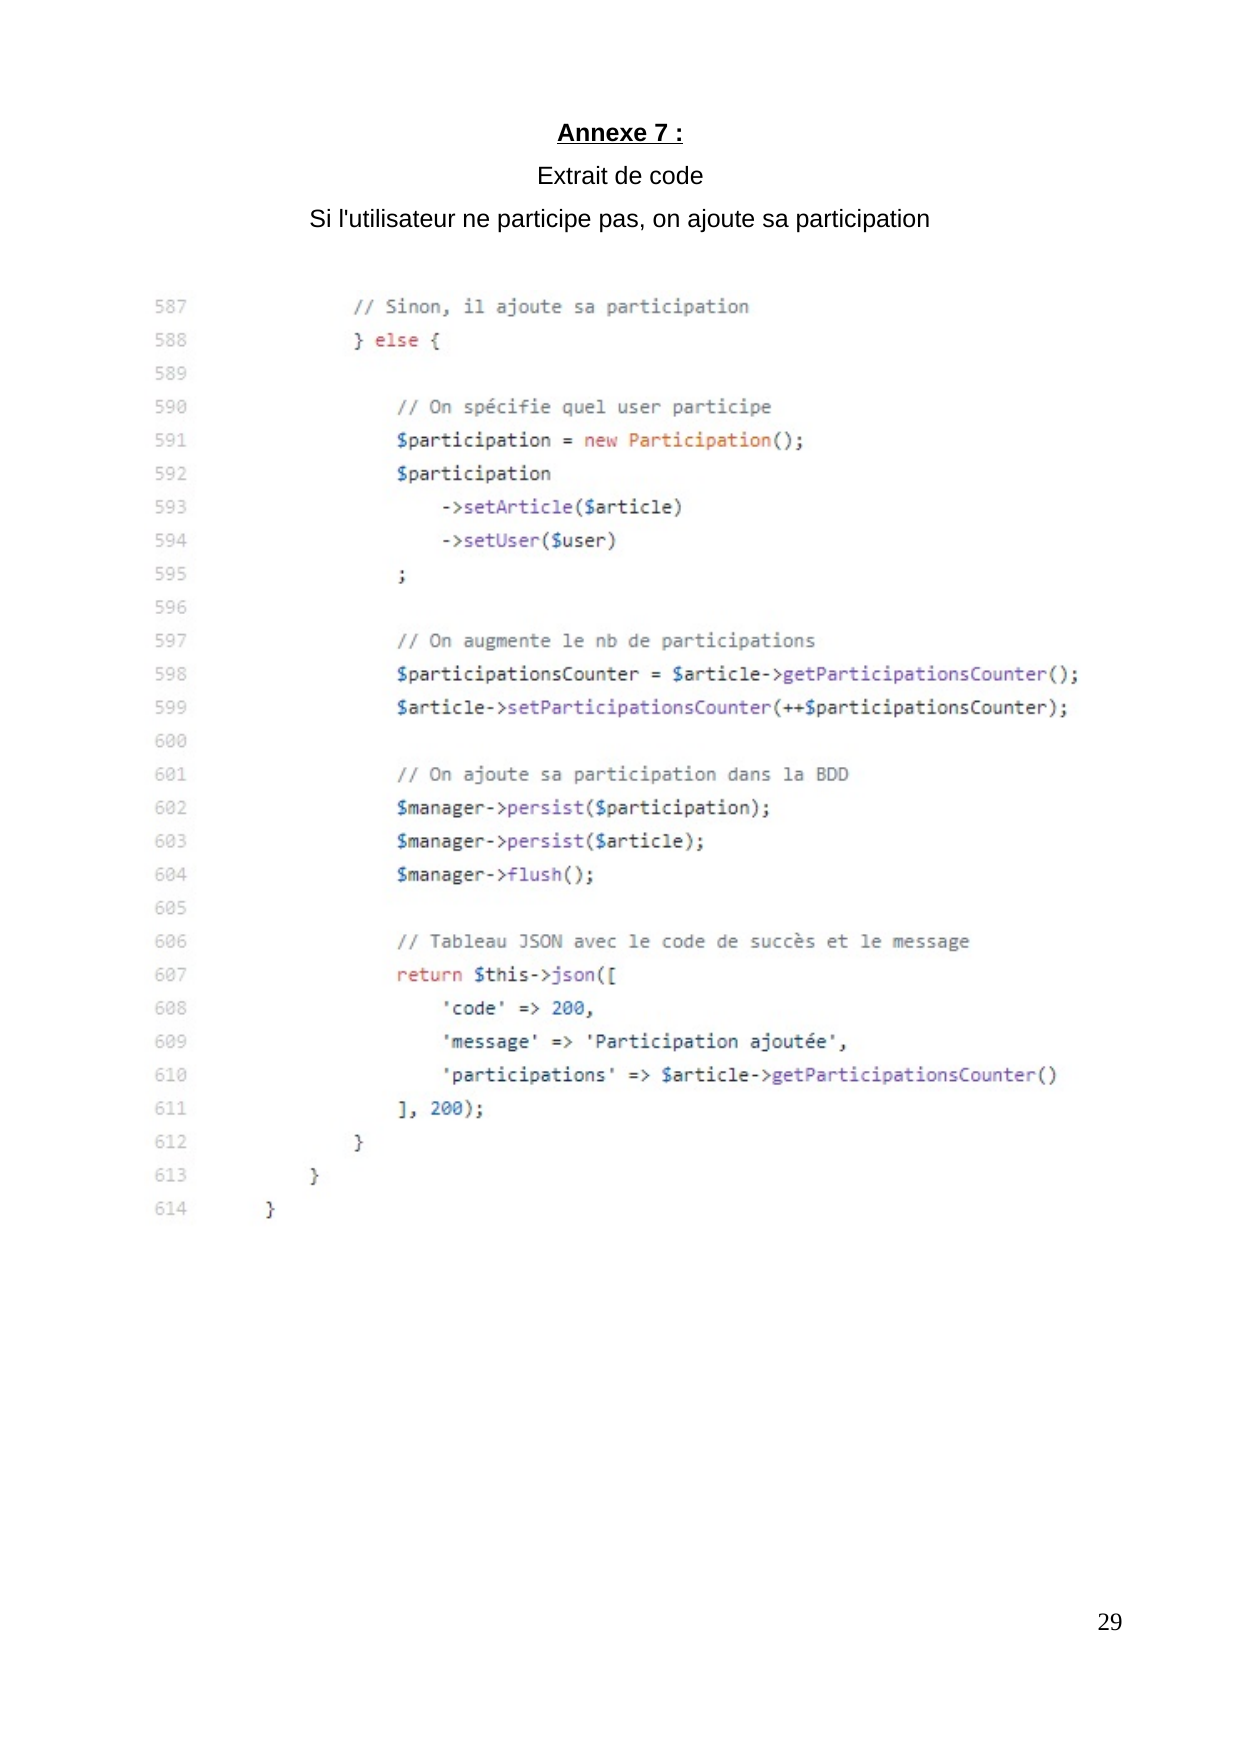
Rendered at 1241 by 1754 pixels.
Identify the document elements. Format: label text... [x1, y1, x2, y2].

text Extrait de code [118, 161, 1122, 190]
text Annexe 7 : [118, 118, 1122, 147]
text Si l'utilisateur ne participe pas, on ajoute sa participation [118, 204, 1122, 233]
picture [143, 290, 1097, 1232]
